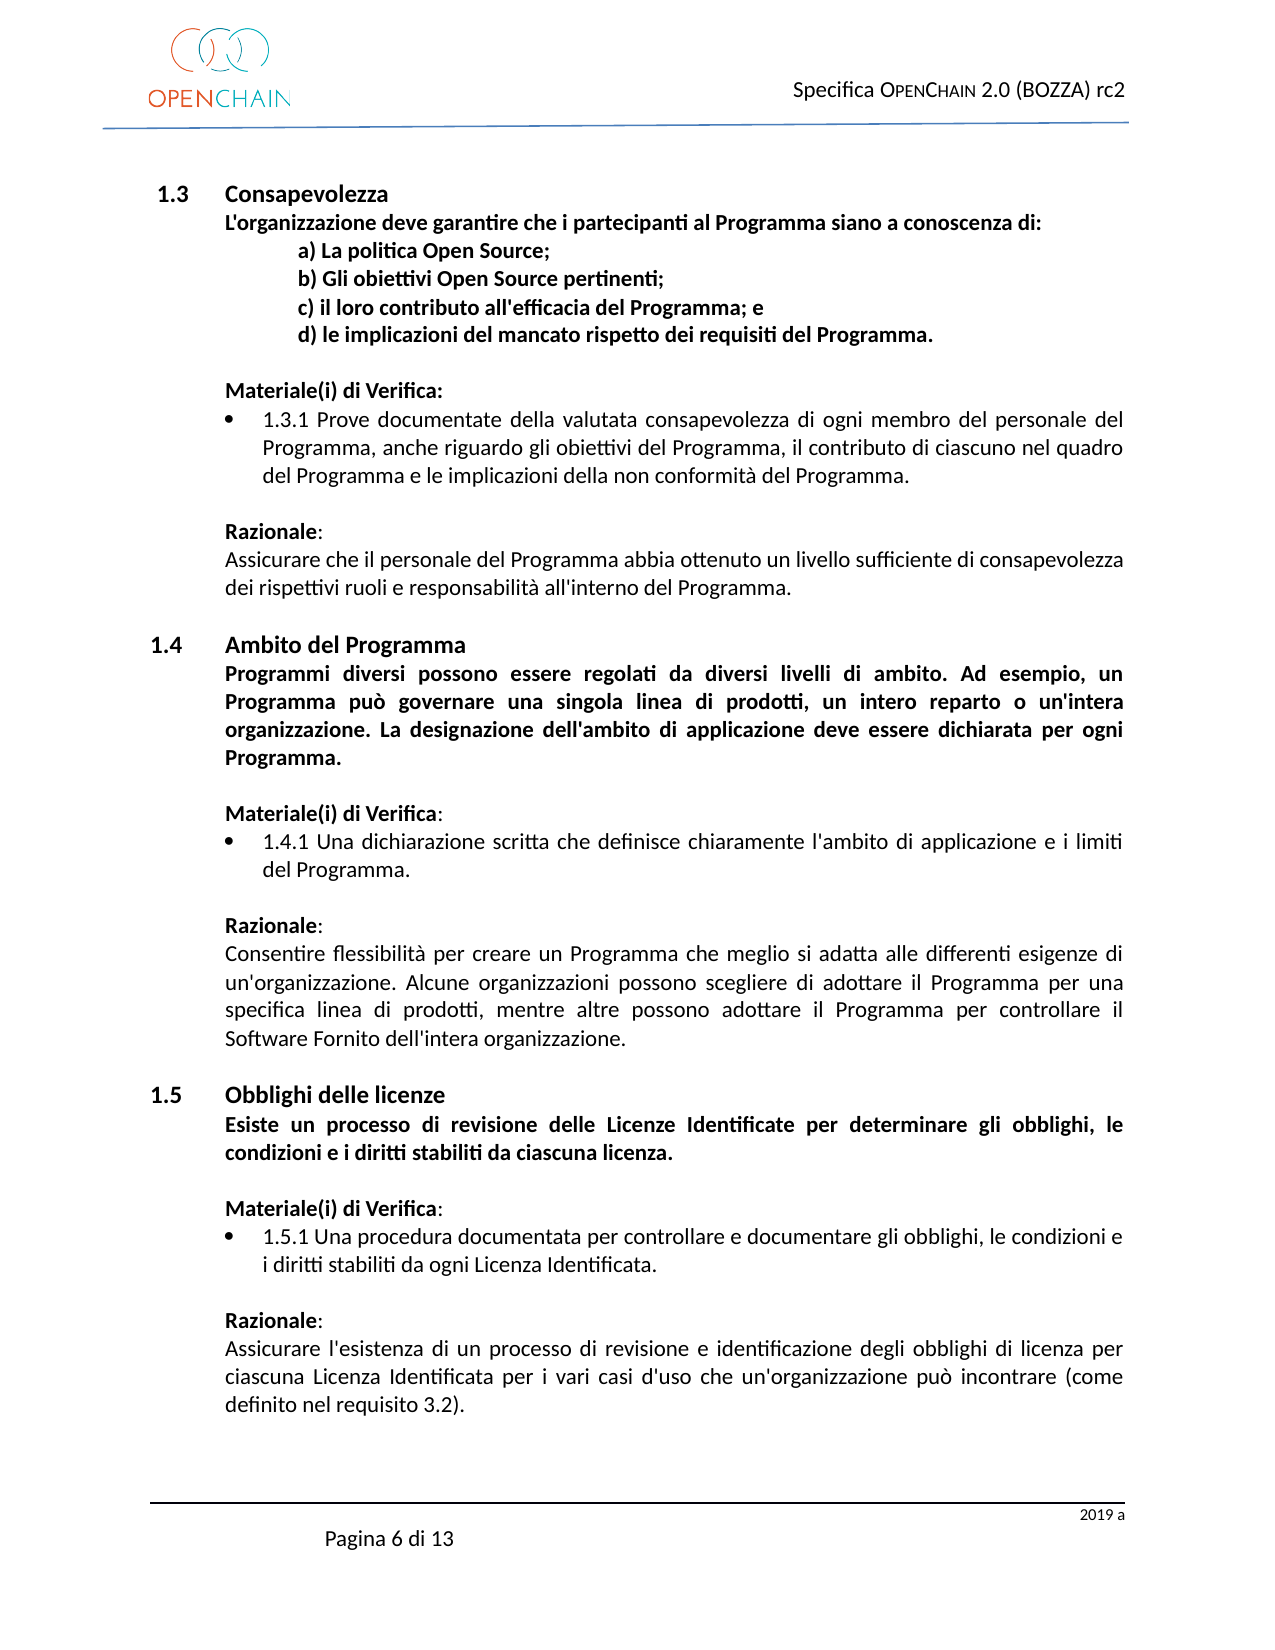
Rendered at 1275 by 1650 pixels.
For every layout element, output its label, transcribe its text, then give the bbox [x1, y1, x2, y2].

text Razionale: [225, 517, 1125, 545]
text Assicurare l'esistenza di un processo di revisione e identificazione degli obblighi di licenza per ciascuna Licenza Identificata per i vari casi d'uso che un'organizzazione può incontrare (come definito nel requisito 3.2). [225, 1334, 1125, 1418]
text Esiste un processo di revisione delle Licenze Identificate per determinare gli obblighi, le condizioni e i diritti stabiliti da ciascuna licenza. [225, 1110, 1125, 1166]
text Materiale(i) di Verifica: [225, 1194, 1125, 1222]
text Consentire flessibilità per creare un Programma che meglio si adatta alle differenti esigenze di un'organizzazione. Alcune organizzazioni possono scegliere di adottare il Programma per una specifica linea di prodotti, mentre altre possono adottare il Programma per controllare il Software Fornito dell'intera organizzazione. [225, 939, 1125, 1052]
text Assicurare che il personale del Programma abbia ottenuto un livello sufficiente di consapevolezza dei rispettivi ruoli e responsabilità all'interno del Programma. [225, 545, 1125, 601]
text 1.5 Obblighi delle licenze [150, 1080, 1125, 1110]
text 1.3 Consapevolezza [150, 178, 1125, 208]
text 1.4 Ambito del Programma [150, 629, 1125, 659]
text Materiale(i) di Verifica: [225, 799, 1125, 827]
text L'organizzazione deve garantire che i partecipanti al Programma siano a conoscenza di: [150, 208, 1125, 237]
text Materiale(i) di Verifica: [225, 377, 1125, 405]
list 1.5.1 Una procedura documentata per controllare e documentare gli obblighi, le condizioni e i diritti stabiliti da ogni Licenza Identificata. [225, 1222, 1125, 1278]
picture [148, 28, 290, 108]
text a) La politica Open Source; [298, 237, 1125, 264]
text Razionale: [150, 912, 1125, 939]
text Programmi diversi possono essere regolati da diversi livelli di ambito. Ad esempio, un Programma può governare una singola linea di prodotti, un intero reparto o un'intera organizzazione. La designazione dell'ambito di applicazione deve essere dichiarata per ogni Programma. [225, 659, 1125, 771]
list 1.4.1 Una dichiarazione scritta che definisce chiaramente l'ambito di applicazione e i limiti del Programma. [225, 827, 1125, 883]
text b) Gli obiettivi Open Source pertinenti; [298, 264, 1125, 293]
list 1.3.1 Prove documentate della valutata consapevolezza di ogni membro del personale del Programma, anche riguardo gli obiettivi del Programma, il contributo di ciascuno nel quadro del Programma e le implicazioni della non conformità del Programma. [225, 405, 1125, 489]
text d) le implicazioni del mancato rispetto dei requisiti del Programma. [298, 321, 1125, 349]
text Razionale: [225, 1306, 1125, 1334]
text c) il loro contributo all'efficacia del Programma; e [298, 293, 1125, 321]
